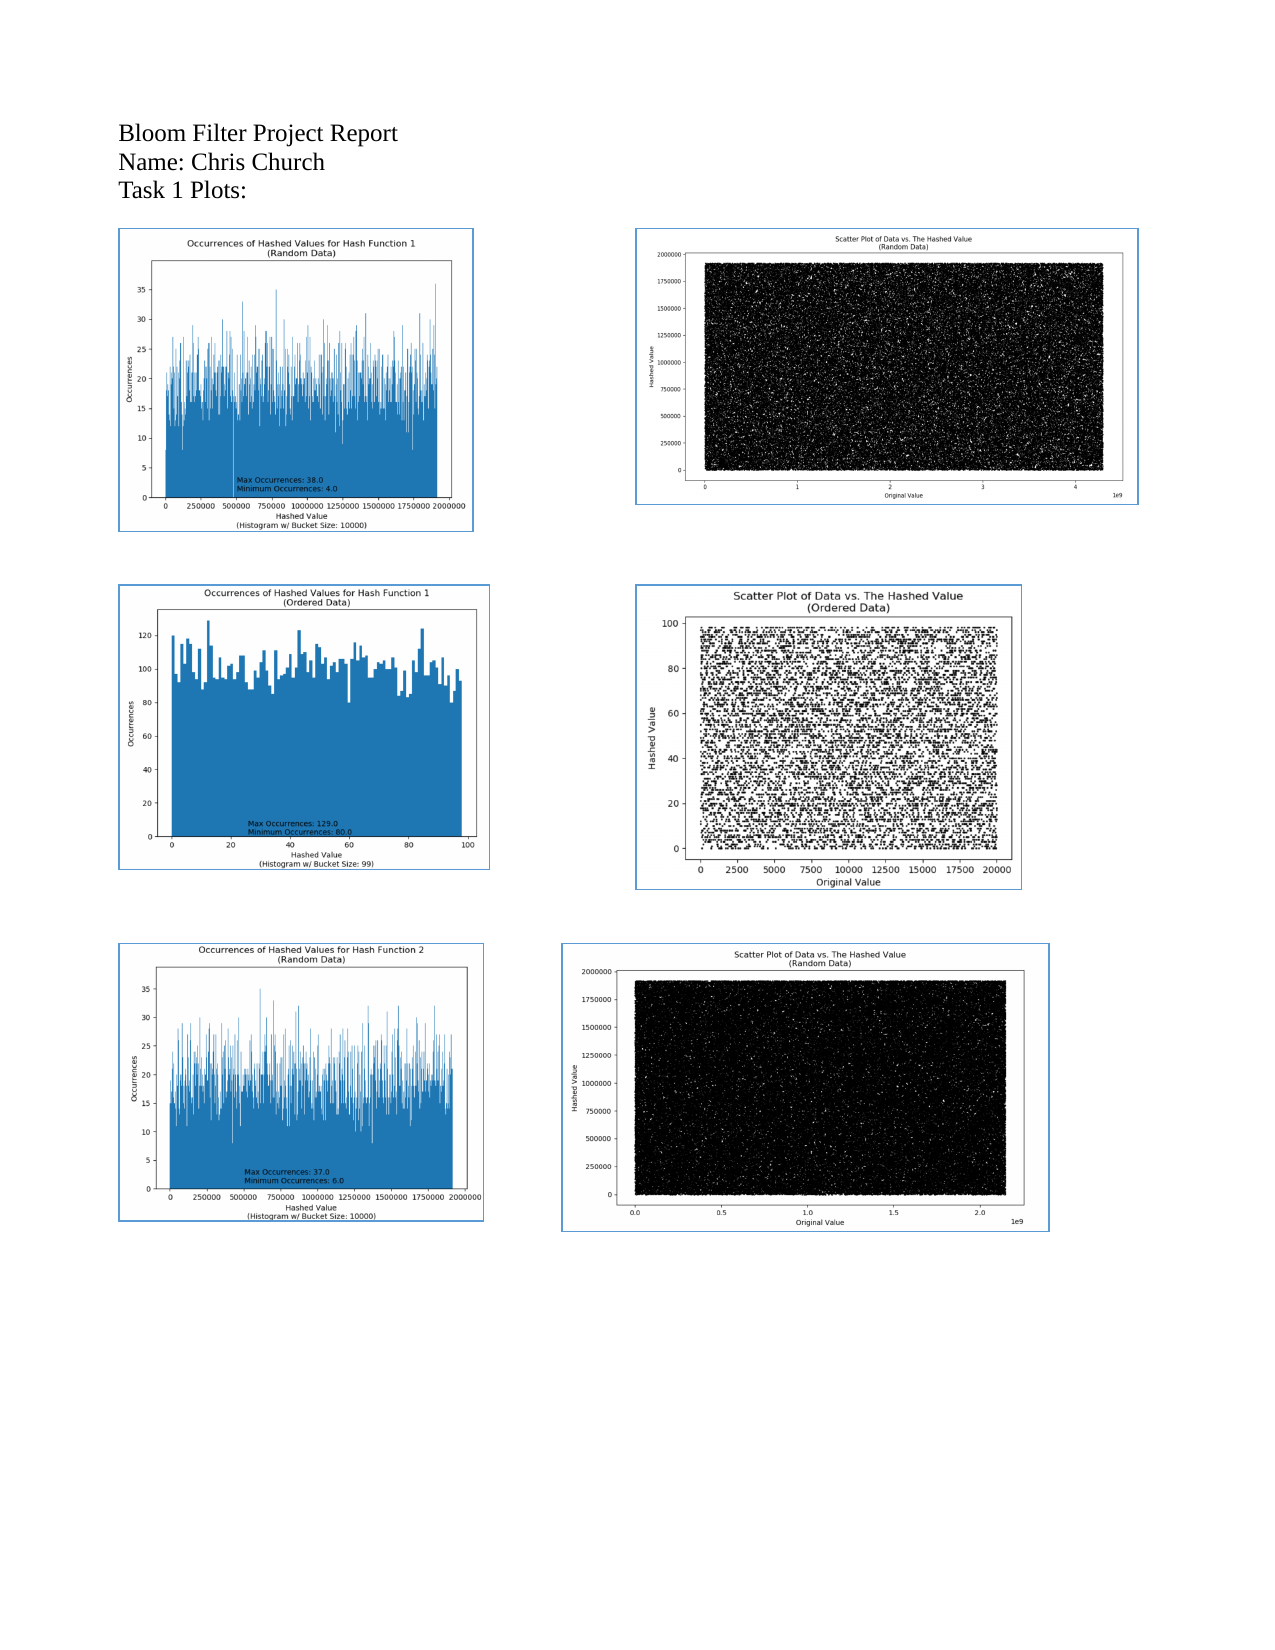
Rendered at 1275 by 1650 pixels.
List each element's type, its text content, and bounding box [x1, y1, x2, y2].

text Task 1 Plots: [118, 176, 1157, 204]
text Name: Chris Church [118, 147, 1157, 176]
text Bloom Filter Project Report [118, 118, 1157, 147]
